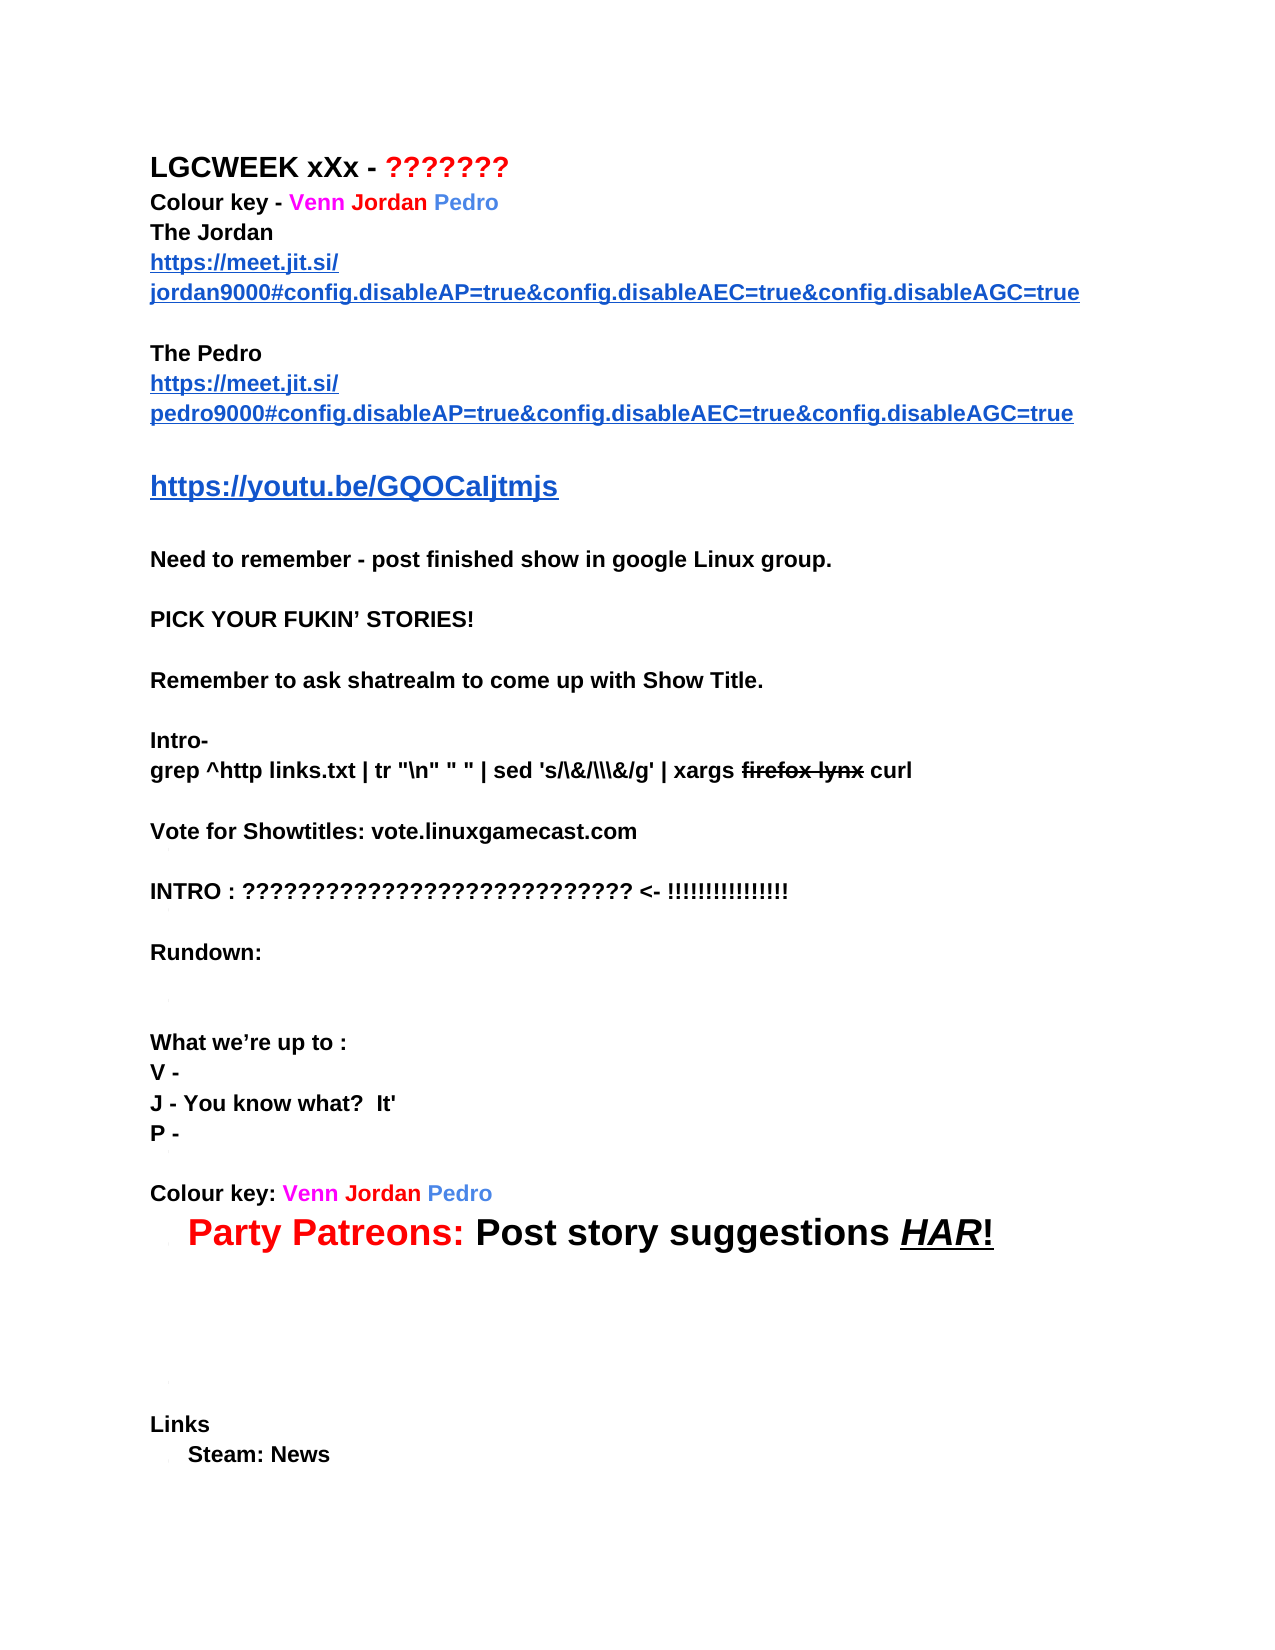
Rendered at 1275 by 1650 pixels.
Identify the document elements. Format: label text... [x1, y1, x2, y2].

text The Pedro [150, 339, 1125, 366]
text The Jordan [150, 219, 1125, 245]
text Party Patreons: Post story suggestions HAR! [150, 1210, 1125, 1253]
text PICK YOUR FUKIN’ STORIES! [150, 606, 1125, 633]
text P - [150, 1120, 1125, 1146]
text https://youtu.be/GQOCaIjtmjs [150, 469, 1125, 502]
text Rundown: [150, 938, 1125, 965]
text LGCWEEK xXx - ??????? [150, 150, 1125, 183]
text Remember to ask shatrealm to come up with Show Title. [150, 667, 1125, 693]
text Need to remember - post finished show in google Linux group. [150, 546, 1125, 572]
text grep ^http links.txt | tr "\n" " " | sed 's/\&/\\\&/g' | xargs firefox lynx curl [150, 757, 1125, 784]
text Colour key: Venn Jordan Pedro [150, 1180, 1125, 1207]
text https://meet.jit.si/pedro9000#config.disableAP=true&config.disableAEC=true&config.disableAGC=true [150, 370, 1125, 426]
text Links [150, 1411, 1125, 1437]
text V - [150, 1059, 1125, 1086]
text What we’re up to : [150, 1029, 1125, 1056]
text Intro- [150, 727, 1125, 753]
text J - You know what? It' [150, 1089, 1125, 1116]
text Steam: News [150, 1441, 1125, 1468]
text Colour key - Venn Jordan Pedro [150, 188, 1125, 215]
text INTRO : ???????????????????????????? <- !!!!!!!!!!!!!!!! [150, 878, 1125, 904]
text https://meet.jit.si/jordan9000#config.disableAP=true&config.disableAEC=true&config.disableAGC=true [150, 249, 1125, 306]
text Vote for Showtitles: vote.linuxgamecast.com [150, 818, 1125, 844]
